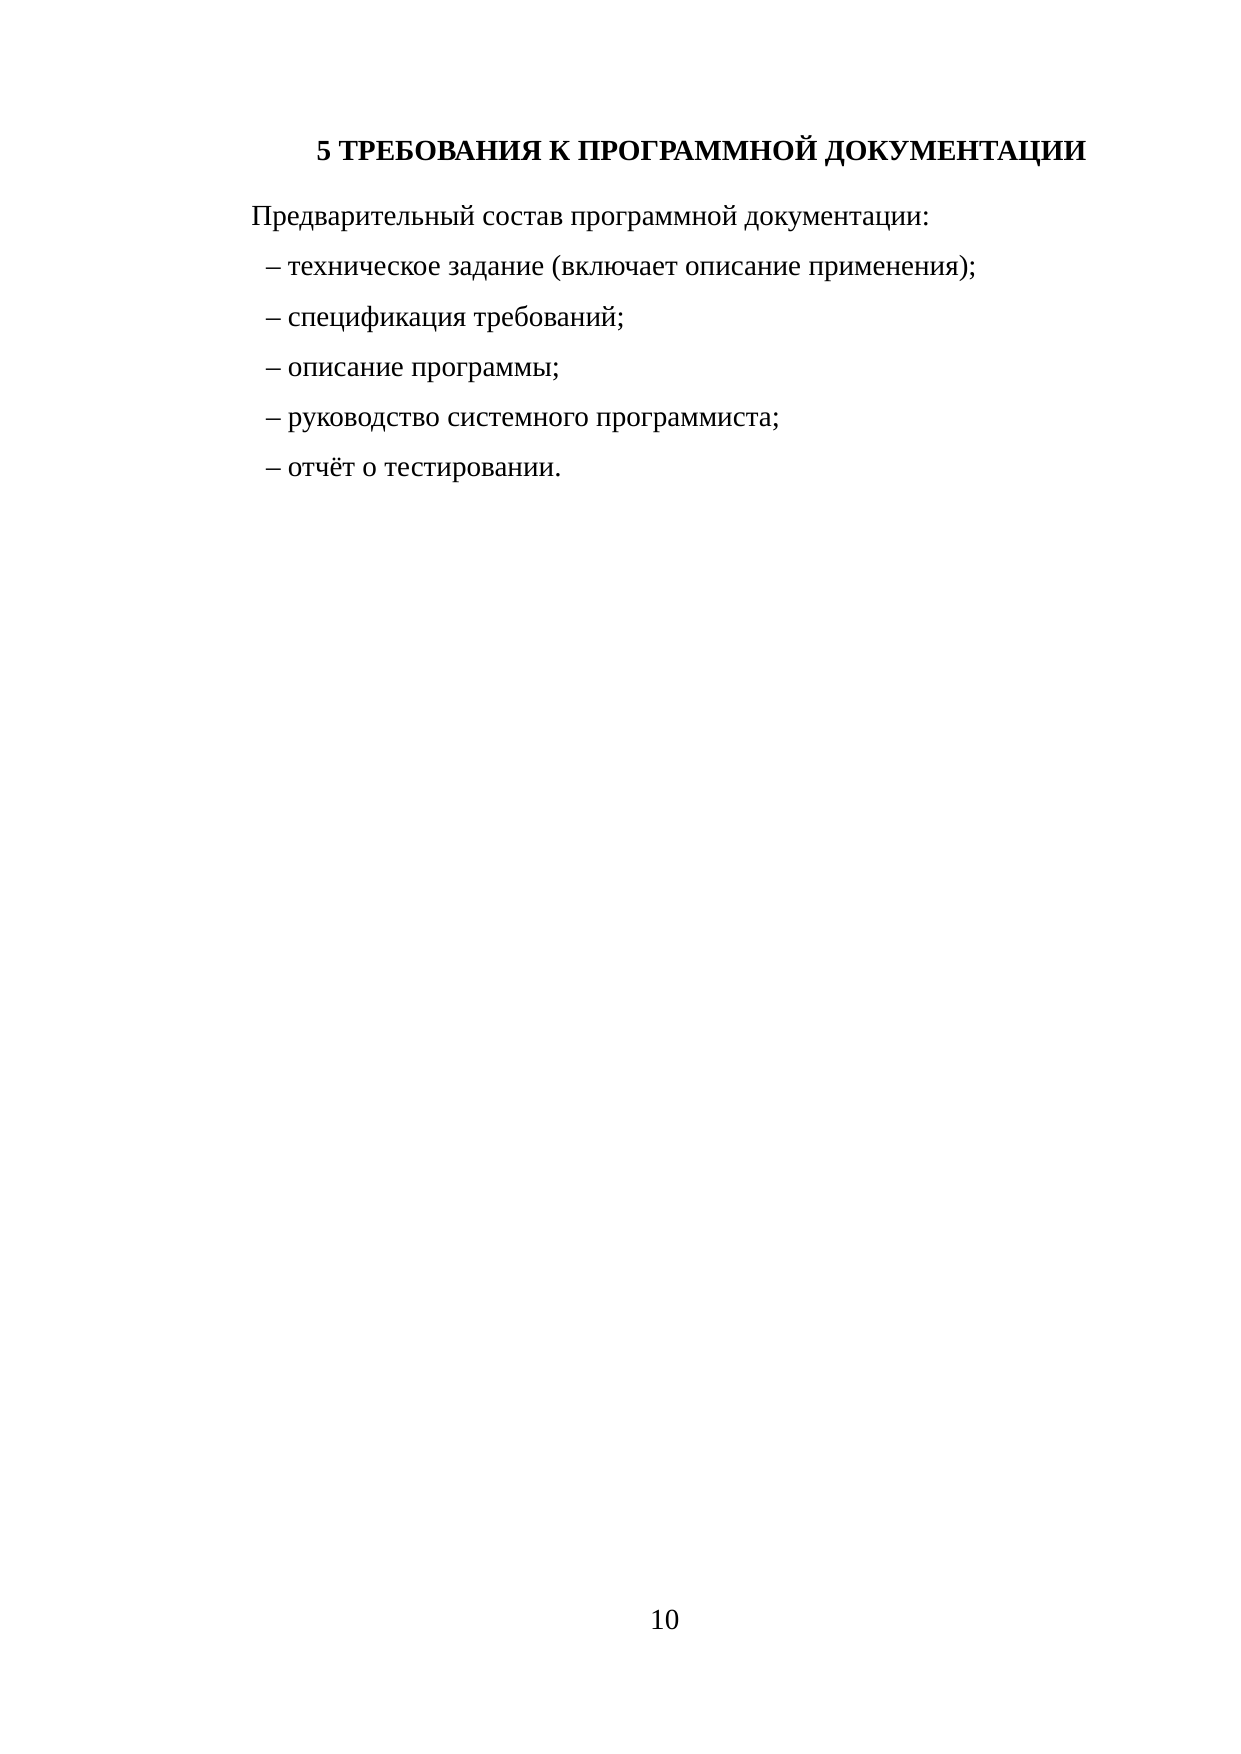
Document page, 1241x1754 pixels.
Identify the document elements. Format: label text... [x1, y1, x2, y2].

subtitle Требования к программной документации [251, 133, 1152, 166]
list спецификация требований; [177, 299, 1152, 332]
text Предварительный состав программной документации: [177, 198, 1152, 232]
list отчёт о тестировании. [177, 449, 1152, 483]
list описание программы; [177, 349, 1152, 382]
list руководство системного программиста; [177, 399, 1152, 433]
list техническое задание (включает описание применения); [177, 248, 1152, 282]
